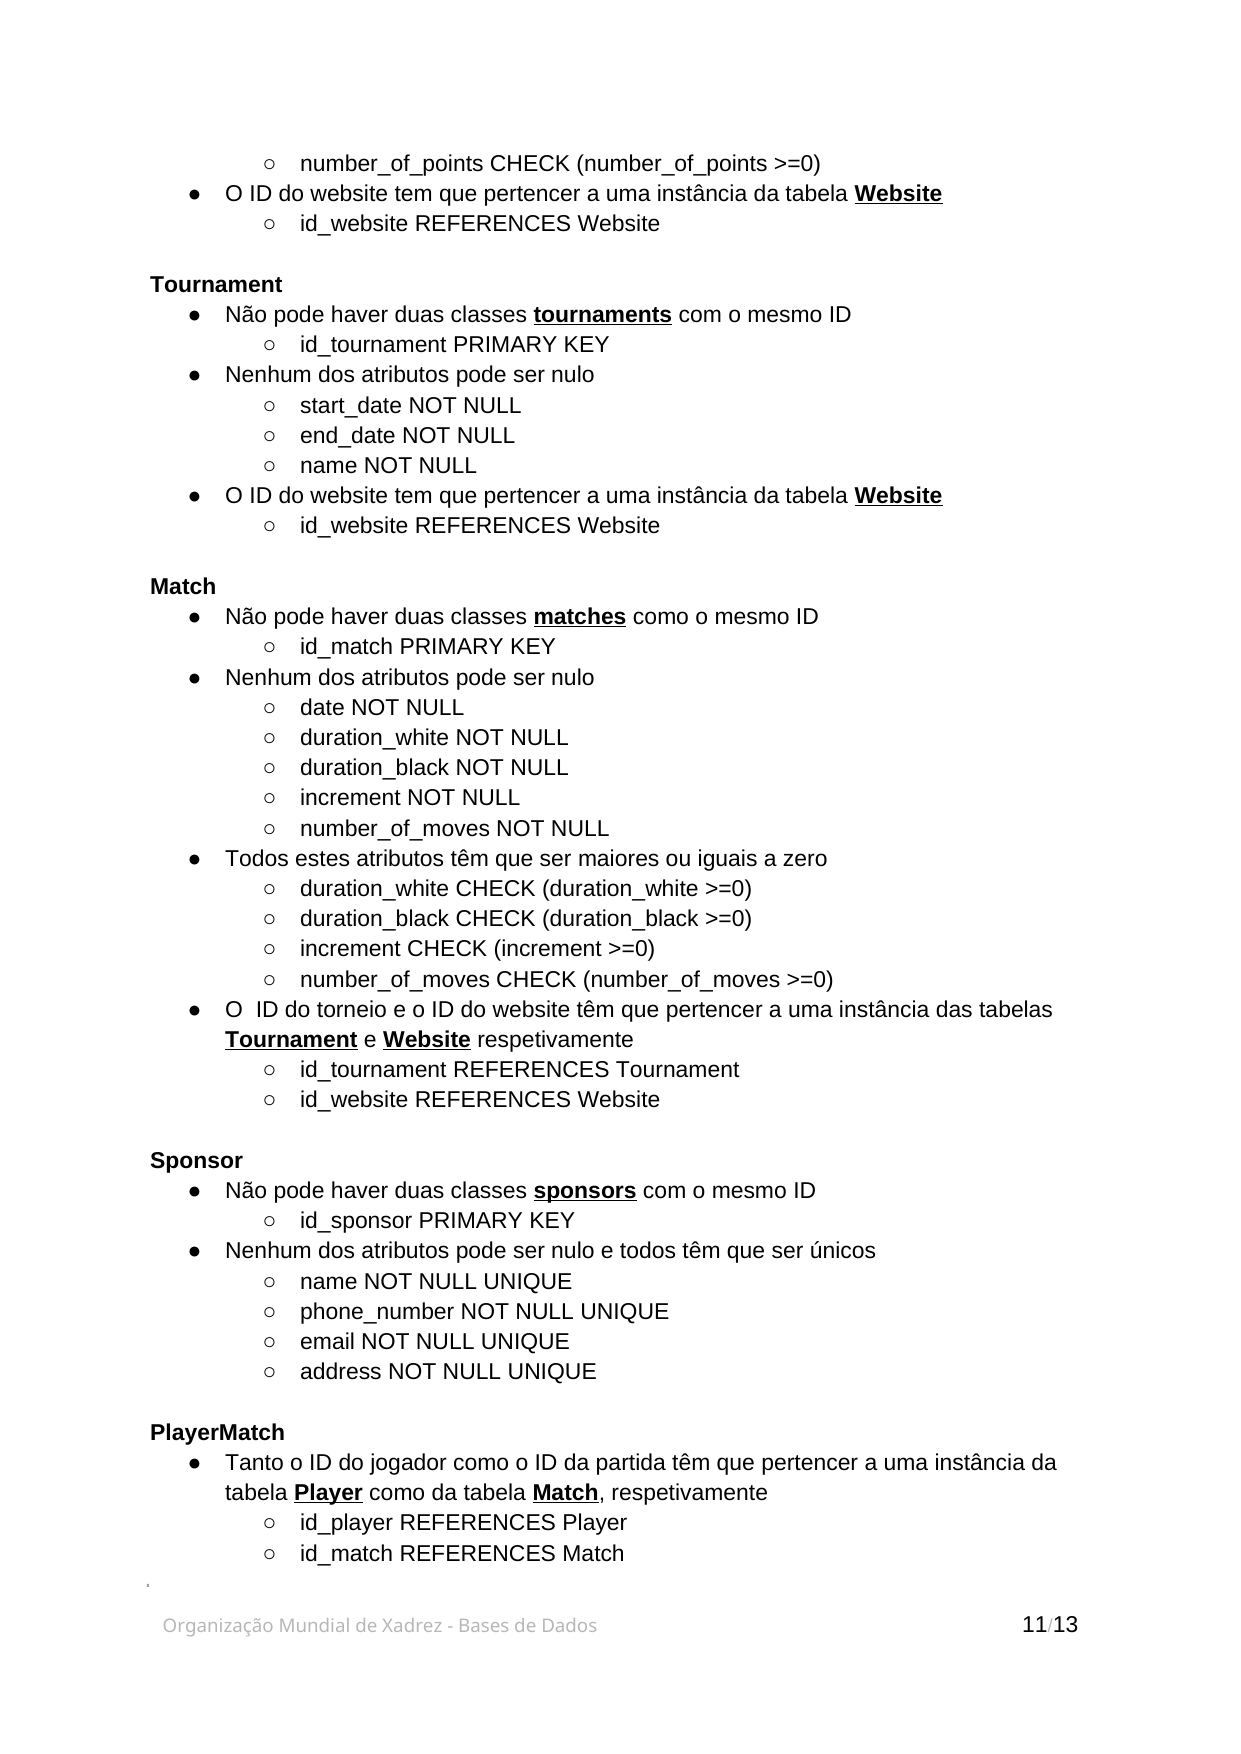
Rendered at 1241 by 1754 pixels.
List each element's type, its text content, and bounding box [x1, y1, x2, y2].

list Não pode haver duas classes sponsors com o mesmo ID [187, 1177, 1090, 1203]
list Tanto o ID do jogador como o ID da partida têm que pertencer a uma instância da tabela Player como da tabela Match, respetivamente [187, 1449, 1090, 1506]
list start_date NOT NULL [262, 392, 1090, 418]
list id_match PRIMARY KEY [262, 633, 1090, 660]
list O ID do torneio e o ID do website têm que pertencer a uma instância das tabelas Tournament e Website respetivamente [187, 996, 1090, 1052]
list id_website REFERENCES Website [262, 512, 1090, 539]
list Não pode haver duas classes tournaments com o mesmo ID [187, 301, 1090, 327]
list id_match REFERENCES Match [262, 1539, 1090, 1566]
text Sponsor [150, 1147, 1090, 1173]
list Todos estes atributos têm que ser maiores ou iguais a zero [187, 845, 1090, 871]
list O ID do website tem que pertencer a uma instância da tabela Website [187, 482, 1090, 509]
list duration_black NOT NULL [262, 754, 1090, 781]
list end_date NOT NULL [262, 422, 1090, 448]
list name NOT NULL UNIQUE [262, 1268, 1090, 1294]
list duration_white NOT NULL [262, 724, 1090, 750]
list increment NOT NULL [262, 784, 1090, 811]
list id_website REFERENCES Website [262, 210, 1090, 237]
list name NOT NULL [262, 452, 1090, 478]
list id_tournament PRIMARY KEY [262, 331, 1090, 358]
list O ID do website tem que pertencer a uma instância da tabela Website [187, 180, 1090, 207]
list duration_black CHECK (duration_black >=0) [262, 905, 1090, 932]
list duration_white CHECK (duration_white >=0) [262, 875, 1090, 901]
list date NOT NULL [262, 694, 1090, 720]
list email NOT NULL UNIQUE [262, 1328, 1090, 1354]
list id_tournament REFERENCES Tournament [262, 1056, 1090, 1083]
text PlayerMatch [150, 1419, 1090, 1445]
list Nenhum dos atributos pode ser nulo e todos têm que ser únicos [187, 1237, 1090, 1264]
list id_player REFERENCES Player [262, 1509, 1090, 1536]
list number_of_moves CHECK (number_of_moves >=0) [262, 966, 1090, 992]
list id_sponsor PRIMARY KEY [262, 1207, 1090, 1234]
text Match [150, 573, 1090, 599]
list increment CHECK (increment >=0) [262, 935, 1090, 962]
list phone_number NOT NULL UNIQUE [262, 1298, 1090, 1324]
list number_of_moves NOT NULL [262, 814, 1090, 841]
list Nenhum dos atributos pode ser nulo [187, 663, 1090, 690]
list Não pode haver duas classes matches como o mesmo ID [187, 603, 1090, 629]
list id_website REFERENCES Website [262, 1086, 1090, 1113]
text Tournament [150, 271, 1090, 297]
list number_of_points CHECK (number_of_points >=0) [262, 150, 1090, 176]
list Nenhum dos atributos pode ser nulo [187, 361, 1090, 388]
list address NOT NULL UNIQUE [262, 1358, 1090, 1385]
